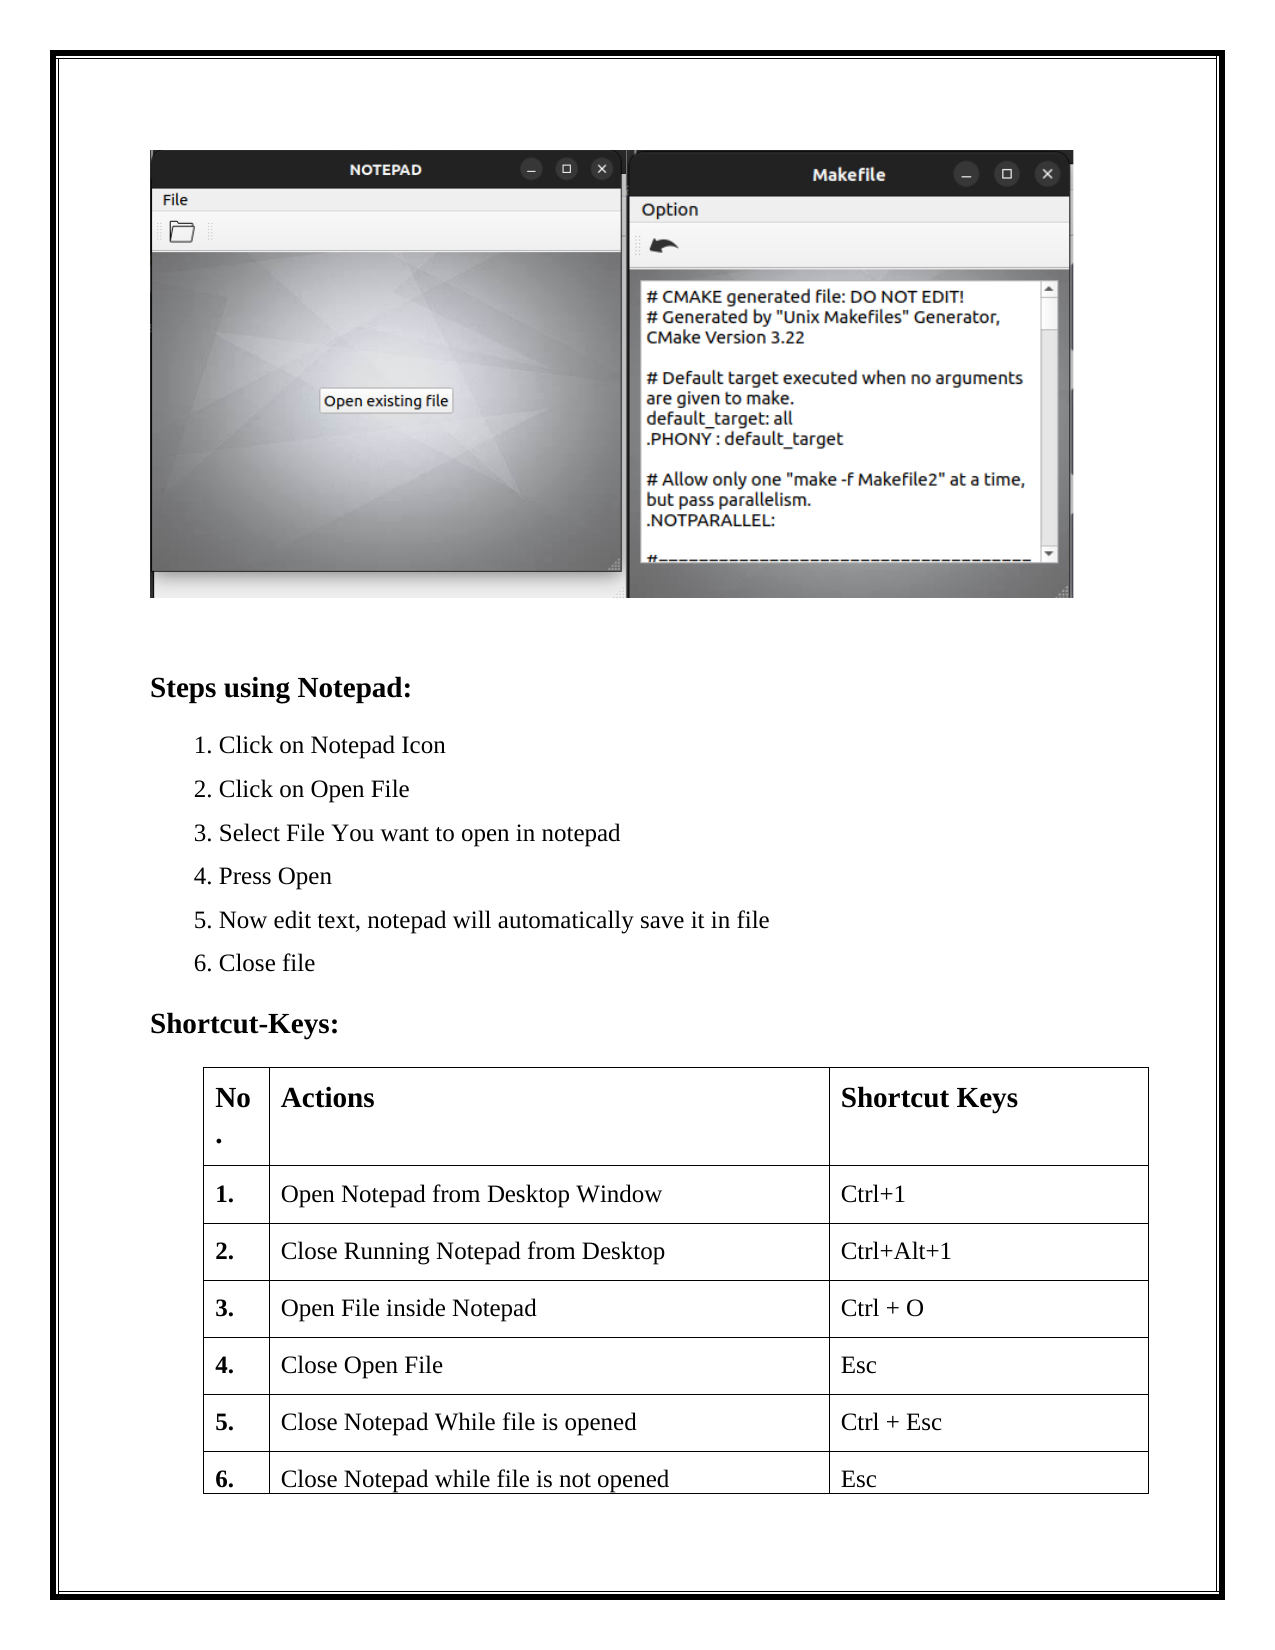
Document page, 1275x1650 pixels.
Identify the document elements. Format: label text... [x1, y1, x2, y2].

table_cell 1. [204, 1166, 269, 1222]
table_cell Ctrl + Esc [830, 1395, 1148, 1451]
table_cell Close Notepad while file is not opened [270, 1452, 829, 1493]
table_header Actions [270, 1068, 829, 1165]
list Click on Open File [194, 774, 1125, 803]
list Click on Notepad Icon [194, 731, 1125, 759]
table_cell Esc [830, 1452, 1148, 1493]
table_cell Open File inside Notepad [270, 1281, 829, 1337]
table_cell Ctrl+Alt+1 [830, 1224, 1148, 1279]
table_header No. [204, 1068, 269, 1165]
picture [150, 150, 1074, 598]
table_cell Ctrl+1 [830, 1166, 1148, 1222]
table_cell Close Running Notepad from Desktop [270, 1224, 829, 1279]
table_cell Esc [830, 1338, 1148, 1394]
table_cell 4. [204, 1338, 269, 1394]
subtitle Shortcut-Keys: [150, 1006, 1125, 1040]
table_cell Ctrl + O [830, 1281, 1148, 1337]
list Now edit text, notepad will automatically save it in file [194, 905, 1125, 933]
table_cell Close Notepad While file is opened [270, 1395, 829, 1451]
table_cell 5. [204, 1395, 269, 1451]
list Close file [194, 948, 1125, 977]
table_cell 3. [204, 1281, 269, 1337]
list Select File You want to open in notepad [194, 818, 1125, 846]
table_cell 6. [204, 1452, 269, 1493]
list Press Open [194, 861, 1125, 890]
table_header Shortcut Keys [830, 1068, 1148, 1165]
subtitle Steps using Notepad: [150, 670, 1125, 703]
table_cell 2. [204, 1224, 269, 1279]
table_cell Open Notepad from Desktop Window [270, 1166, 829, 1222]
table_cell Close Open File [270, 1338, 829, 1394]
